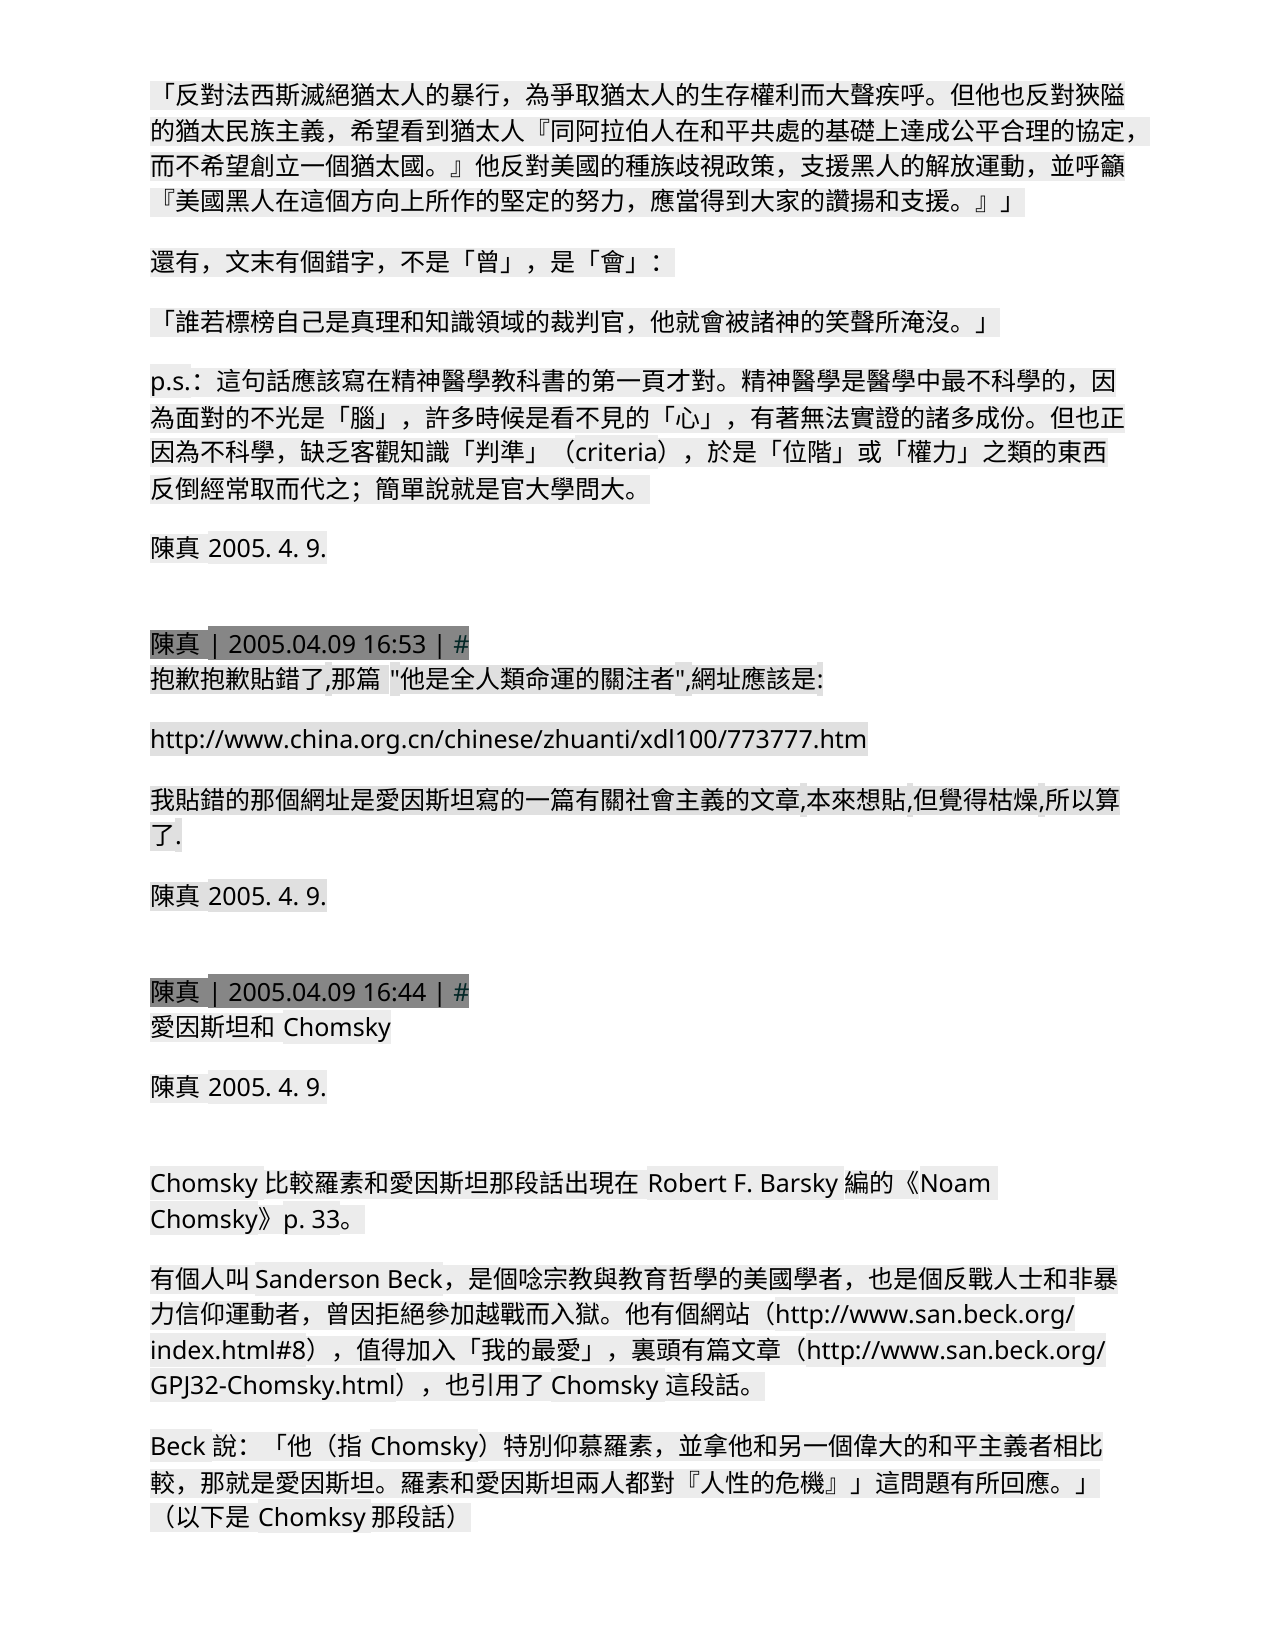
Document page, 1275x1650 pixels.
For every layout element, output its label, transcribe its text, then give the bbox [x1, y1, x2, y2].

text 抱歉抱歉貼錯了,那篇 "他是全人類命運的關注者",網址應該是: [150, 660, 1125, 696]
text 我貼錯的那個網址是愛因斯坦寫的一篇有關社會主義的文章,本來想貼,但覺得枯燥,所以算了. [150, 781, 1125, 852]
text 陳真 | 2005.04.09 16:53 | # [150, 625, 1125, 660]
text Beck 說：「他（指 Chomsky）特別仰慕羅素，並拿他和另一個偉大的和平主義者相比較，那就是愛因斯坦。羅素和愛因斯坦兩人都對『人性的危機』」這問題有所回應。」（以下是 Chomksy那段話） [150, 1427, 1125, 1533]
text 陳真 | 2005.04.09 16:44 | # [150, 973, 1125, 1008]
text 愛因斯坦和 Chomsky [150, 1008, 1125, 1044]
text Chomsky 比較羅素和愛因斯坦那段話出現在 Robert F. Barsky 編的《Noam Chomsky》p. 33。 [150, 1129, 1125, 1235]
text 「反對法西斯滅絕猶太人的暴行，為爭取猶太人的生存權利而大聲疾呼。但他也反對狹隘的猶太民族主義，希望看到猶太人『同阿拉伯人在和平共處的基礎上達成公平合理的協定，而不希望創立一個猶太國。』他反對美國的種族歧視政策，支援黑人的解放運動，並呼籲『美國黑人在這個方向上所作的堅定的努力，應當得到大家的讚揚和支援。』」 [150, 75, 1125, 217]
text 有個人叫Sanderson Beck，是個唸宗教與教育哲學的美國學者，也是個反戰人士和非暴力信仰運動者，曾因拒絕參加越戰而入獄。他有個網站（http://www.san.beck.org/index.html#8），值得加入「我的最愛」，裏頭有篇文章（http://www.san.beck.org/GPJ32-Chomsky.html），也引用了Chomsky 這段話。 [150, 1260, 1125, 1402]
text 還有，文末有個錯字，不是「曾」，是「會」： [150, 242, 1125, 277]
text p.s.：這句話應該寫在精神醫學教科書的第一頁才對。精神醫學是醫學中最不科學的，因為面對的不光是「腦」，許多時候是看不見的「心」，有著無法實證的諸多成份。但也正因為不科學，缺乏客觀知識「判準」（criteria），於是「位階」或「權力」之類的東西反倒經常取而代之；簡單說就是官大學問大。 [150, 362, 1125, 504]
text 「誰若標榜自己是真理和知識領域的裁判官，他就會被諸神的笑聲所淹沒。」 [150, 302, 1125, 337]
text 陳真 2005. 4. 9. [150, 877, 1125, 948]
text 陳真 2005. 4. 9. [150, 1069, 1125, 1104]
text http://www.china.org.cn/chinese/zhuanti/xdl100/773777.htm [150, 721, 1125, 756]
text 陳真 2005. 4. 9. [150, 529, 1125, 600]
